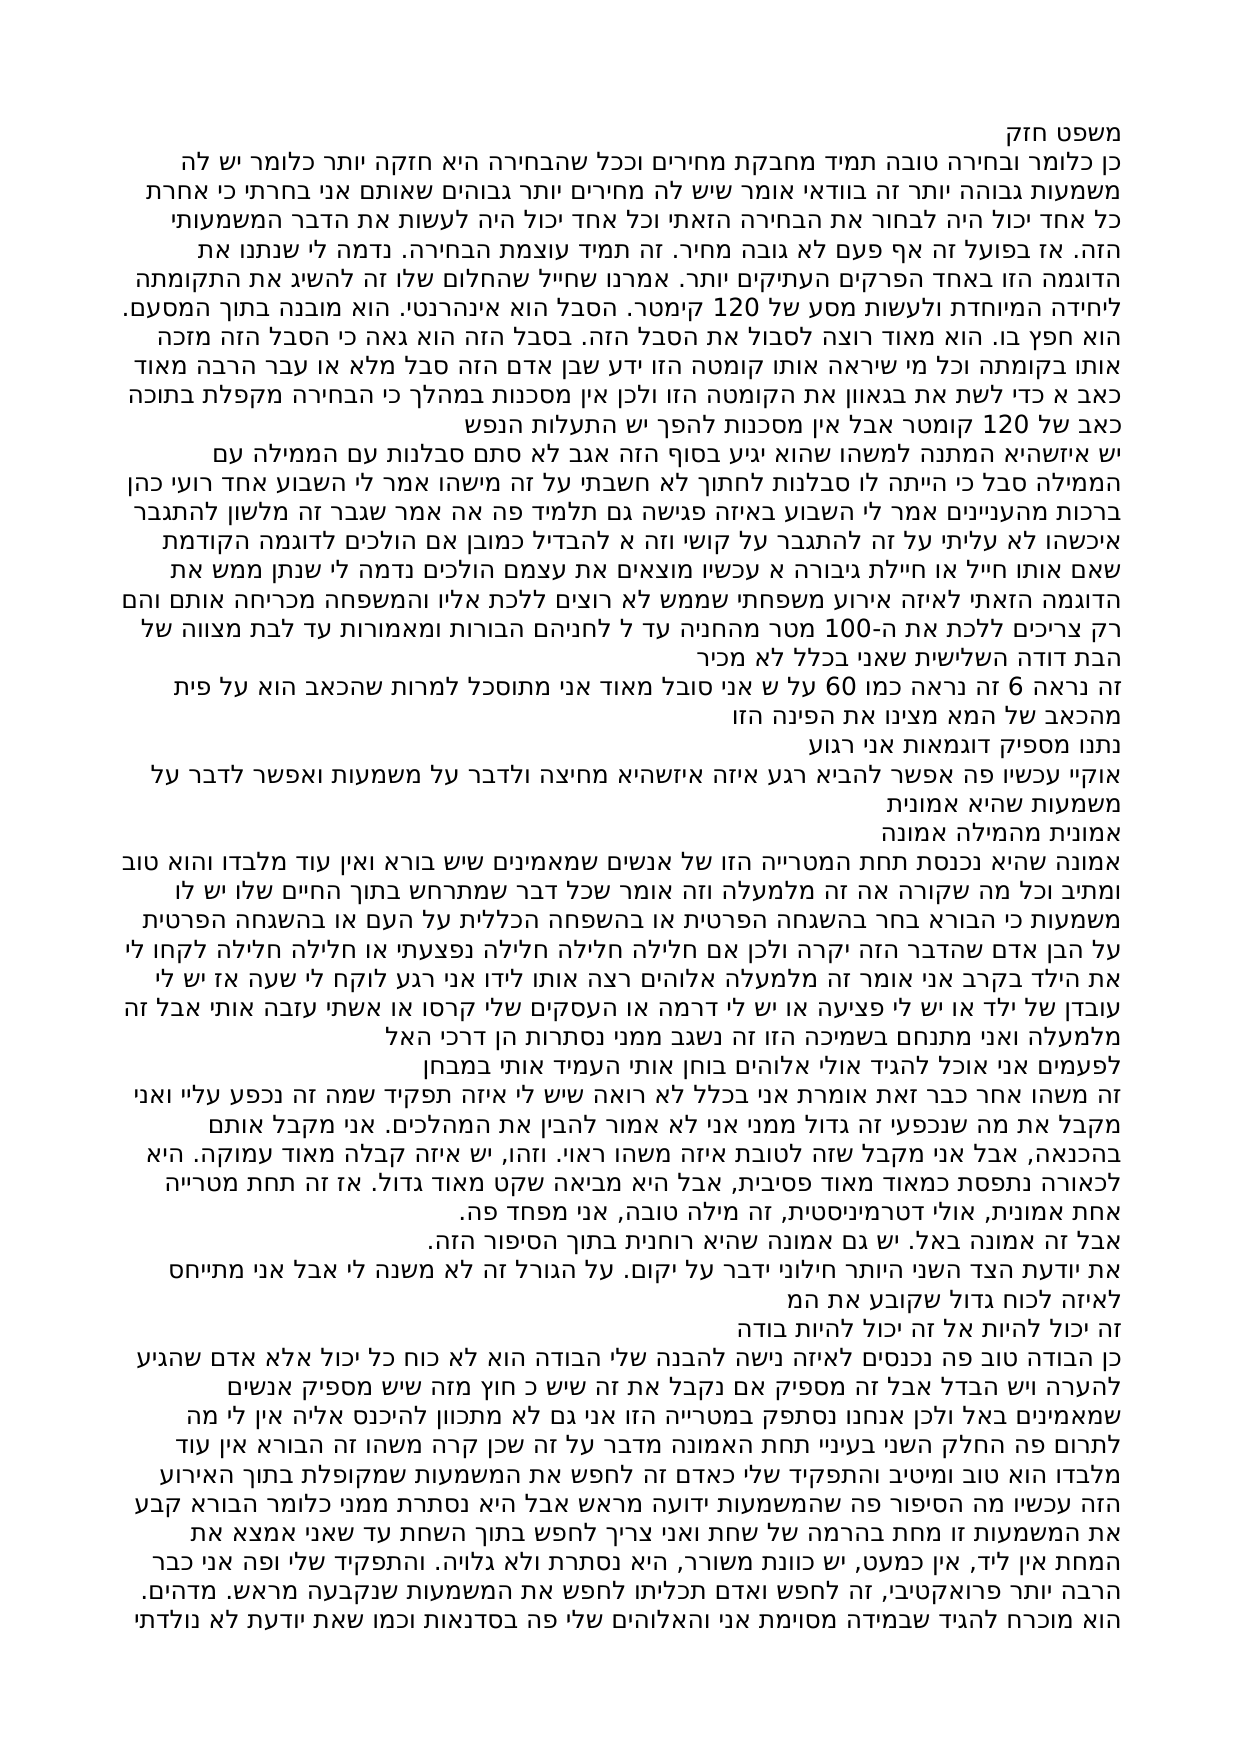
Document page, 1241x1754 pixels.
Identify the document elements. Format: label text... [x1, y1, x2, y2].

text את יודעת הצד השני היותר חילוני ידבר על יקום. על הגורל זה לא משנה לי אבל אני מתייחס לאיזה לכוח גדול שקובע את המ [118, 1256, 1122, 1314]
text יש איזשהיא המתנה למשהו שהוא יגיע בסוף הזה אגב לא סתם סבלנות עם הממילה עם הממילה סבל כי הייתה לו סבלנות לחתוך לא חשבתי על זה מישהו אמר לי השבוע אחד רועי כהן ברכות מהעניינים אמר לי השבוע באיזה פגישה גם תלמיד פה אה אמר שגבר זה מלשון להתגבר איכשהו לא עליתי על זה להתגבר על קושי וזה א להבדיל כמובן אם הולכים לדוגמה הקודמת שאם אותו חייל או חיילת גיבורה א עכשיו מוצאים את עצמם הולכים נדמה לי שנתן ממש את הדוגמה הזאתי לאיזה אירוע משפחתי שממש לא רוצים ללכת אליו והמשפחה מכריחה אותם והם רק צריכים ללכת את ה-100 מטר מהחניה עד ל לחניהם הבורות ומאמורות עד לבת מצווה של הבת דודה השלישית שאני בכלל לא מכיר [118, 439, 1122, 672]
text אמונית מהמילה אמונה [118, 818, 1122, 847]
text זה נראה 6 זה נראה כמו 60 על ש אני סובל מאוד אני מתוסכל למרות שהכאב הוא על פית מהכאב של המא מצינו את הפינה הזו [118, 672, 1122, 731]
text זה משהו אחר כבר זאת אומרת אני בכלל לא רואה שיש לי איזה תפקיד שמה זה נכפע עליי ואני מקבל את מה שנכפעי זה גדול ממני אני לא אמור להבין את המהלכים. אני מקבל אותם בהכנאה, אבל אני מקבל שזה לטובת איזה משהו ראוי. וזהו, יש איזה קבלה מאוד עמוקה. היא לכאורה נתפסת כמאוד מאוד פסיבית, אבל היא מביאה שקט מאוד גדול. אז זה תחת מטרייה אחת אמונית, אולי דטרמיניסטית, זה מילה טובה, אני מפחד פה. [118, 1081, 1122, 1226]
text כן הבודה טוב פה נכנסים לאיזה נישה להבנה שלי הבודה הוא לא כוח כל יכול אלא אדם שהגיע להערה ויש הבדל אבל זה מספיק אם נקבל את זה שיש כ חוץ מזה שיש מספיק אנשים שמאמינים באל ולכן אנחנו נסתפק במטרייה הזו אני גם לא מתכוון להיכנס אליה אין לי מה לתרום פה החלק השני בעיניי תחת האמונה מדבר על זה שכן קרה משהו זה הבורא אין עוד מלבדו הוא טוב ומיטיב והתפקיד שלי כאדם זה לחפש את המשמעות שמקופלת בתוך האירוע הזה עכשיו מה הסיפור פה שהמשמעות ידועה מראש אבל היא נסתרת ממני כלומר הבורא קבע את המשמעות זו מחת בהרמה של שחת ואני צריך לחפש בתוך השחת עד שאני אמצא את המחת אין ליד, אין כמעט, יש כוונת משורר, היא נסתרת ולא גלויה. והתפקיד שלי ופה אני כבר הרבה יותר פרואקטיבי, זה לחפש ואדם תכליתו לחפש את המשמעות שנקבעה מראש. מדהים. הוא מוכרח להגיד שבמידה מסוימת אני והאלוהים שלי פה בסדנאות וכמו שאת יודעת לא נולדתי [118, 1343, 1122, 1635]
text זה יכול להיות אל זה יכול להיות בודה [118, 1314, 1122, 1343]
text אמונה שהיא נכנסת תחת המטרייה הזו של אנשים שמאמינים שיש בורא ואין עוד מלבדו והוא טוב ומתיב וכל מה שקורה אה זה מלמעלה וזה אומר שכל דבר שמתרחש בתוך החיים שלו יש לו משמעות כי הבורא בחר בהשגחה הפרטית או בהשפחה הכללית על העם או בהשגחה הפרטית על הבן אדם שהדבר הזה יקרה ולכן אם חלילה חלילה חלילה נפצעתי או חלילה חלילה לקחו לי את הילד בקרב אני אומר זה מלמעלה אלוהים רצה אותו לידו אני רגע לוקח לי שעה אז יש לי עובדן של ילד או יש לי פציעה או יש לי דרמה או העסקים שלי קרסו או אשתי עזבה אותי אבל זה מלמעלה ואני מתנחם בשמיכה הזו זה נשגב ממני נסתרות הן דרכי האל [118, 847, 1122, 1051]
text אוקיי עכשיו פה אפשר להביא רגע איזה איזשהיא מחיצה ולדבר על משמעות ואפשר לדבר על משמעות שהיא אמונית [118, 760, 1122, 818]
text אבל זה אמונה באל. יש גם אמונה שהיא רוחנית בתוך הסיפור הזה. [118, 1226, 1122, 1256]
text משפט חזק [118, 118, 1122, 147]
text כן כלומר ובחירה טובה תמיד מחבקת מחירים וככל שהבחירה היא חזקה יותר כלומר יש לה משמעות גבוהה יותר זה בוודאי אומר שיש לה מחירים יותר גבוהים שאותם אני בחרתי כי אחרת כל אחד יכול היה לבחור את הבחירה הזאתי וכל אחד יכול היה לעשות את הדבר המשמעותי הזה. אז בפועל זה אף פעם לא גובה מחיר. זה תמיד עוצמת הבחירה. נדמה לי שנתנו את הדוגמה הזו באחד הפרקים העתיקים יותר. אמרנו שחייל שהחלום שלו זה להשיג את התקומתה ליחידה המיוחדת ולעשות מסע של 120 קימטר. הסבל הוא אינהרנטי. הוא מובנה בתוך המסעם. הוא חפץ בו. הוא מאוד רוצה לסבול את הסבל הזה. בסבל הזה הוא גאה כי הסבל הזה מזכה אותו בקומתה וכל מי שיראה אותו קומטה הזו ידע שבן אדם הזה סבל מלא או עבר הרבה מאוד כאב א כדי לשת את בגאוון את הקומטה הזו ולכן אין מסכנות במהלך כי הבחירה מקפלת בתוכה כאב של 120 קומטר אבל אין מסכנות להפך יש התעלות הנפש [118, 147, 1122, 439]
text נתנו מספיק דוגמאות אני רגוע [118, 731, 1122, 760]
text לפעמים אני אוכל להגיד אולי אלוהים בוחן אותי העמיד אותי במבחן [118, 1051, 1122, 1081]
